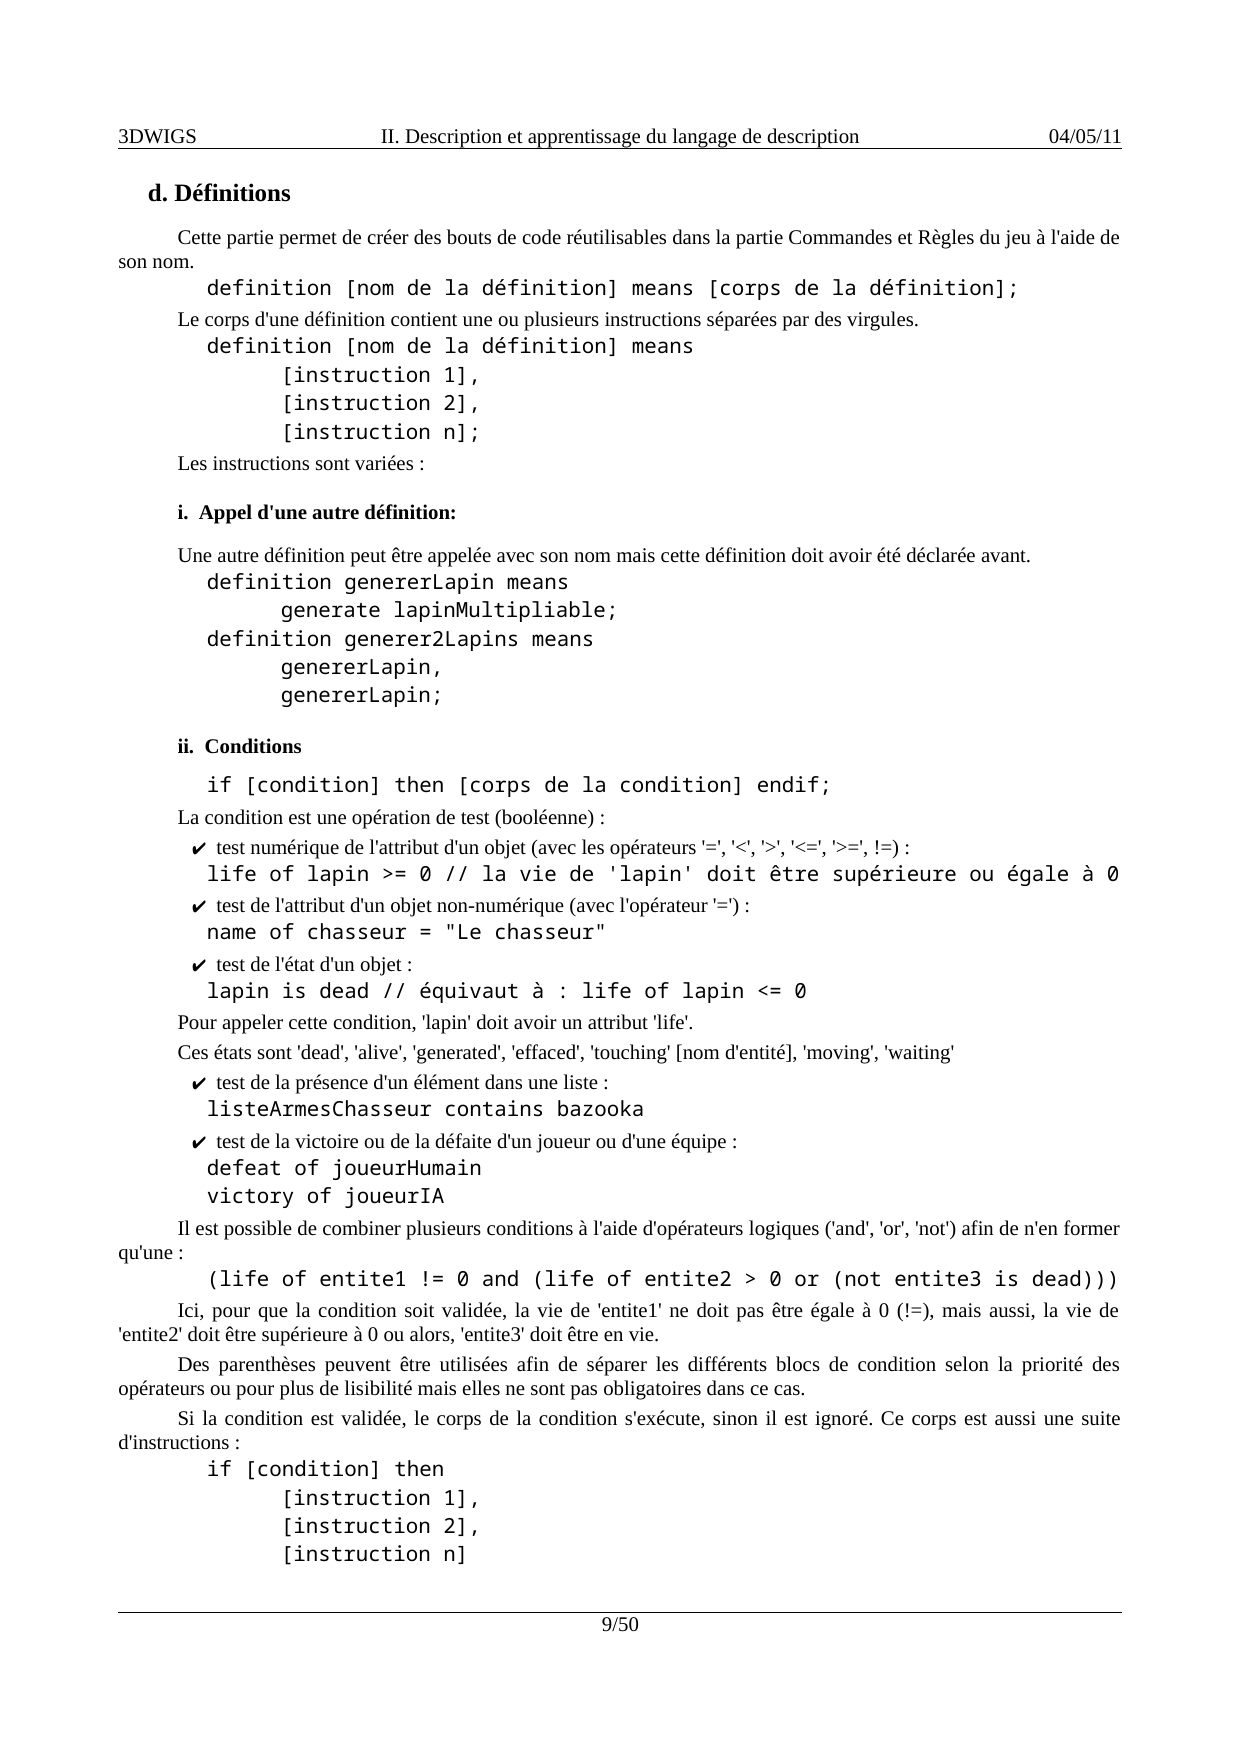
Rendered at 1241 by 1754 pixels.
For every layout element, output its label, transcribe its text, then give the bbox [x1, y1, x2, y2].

text Si la condition est validée, le corps de la condition s'exécute, sinon il est ignoré. Ce corps est aussi une suite d'instructions : [118, 1406, 1122, 1454]
list test de la présence d'un élément dans une liste : [192, 1070, 1122, 1094]
list test de l'attribut d'un objet non-numérique (avec l'opérateur '=') : [192, 893, 1122, 917]
text La condition est une opération de test (booléenne) : [118, 805, 1122, 829]
text definition [nom de la définition] means [corps de la définition]; [207, 273, 1122, 301]
text generate lapinMultipliable; [207, 595, 1122, 624]
text lapin is dead // équivaut à : life of lapin <= 0 [207, 976, 1122, 1004]
text Ici, pour que la condition soit validée, la vie de 'entite1' ne doit pas être égale à 0 (!=), mais aussi, la vie de 'entite2' doit être supérieure à 0 ou alors, 'entite3' doit être en vie. [118, 1298, 1122, 1346]
subtitle Conditions [177, 734, 1122, 758]
subtitle Appel d'une autre définition: [177, 500, 1122, 524]
text Il est possible de combiner plusieurs conditions à l'aide d'opérateurs logiques ('and', 'or', 'not') afin de n'en former qu'une : [118, 1216, 1122, 1264]
text Pour appeler cette condition, 'lapin' doit avoir un attribut 'life'. [118, 1010, 1122, 1034]
text if [condition] then [corps de la condition] endif; [207, 771, 1122, 799]
text Ces états sont 'dead', 'alive', 'generated', 'effaced', 'touching' [nom d'entité], 'moving', 'waiting' [118, 1040, 1122, 1064]
text listeArmesChasseur contains bazooka [207, 1094, 1122, 1123]
list test de l'état d'un objet : [192, 952, 1122, 976]
text Une autre définition peut être appelée avec son nom mais cette définition doit avoir été déclarée avant. [118, 543, 1122, 567]
text definition genererLapin means [207, 567, 1122, 595]
text Des parenthèses peuvent être utilisées afin de séparer les différents blocs de condition selon la priorité des opérateurs ou pour plus de lisibilité mais elles ne sont pas obligatoires dans ce cas. [118, 1352, 1122, 1400]
text definition generer2Lapins means [207, 624, 1122, 652]
text [instruction 1], [207, 1483, 1122, 1511]
text name of chasseur = "Le chasseur" [207, 917, 1122, 946]
text Les instructions sont variées : [118, 451, 1122, 475]
text genererLapin; [207, 681, 1122, 709]
text [instruction n]; [207, 417, 1122, 445]
text defeat of joueurHumain [207, 1153, 1122, 1181]
text [instruction 2], [207, 1511, 1122, 1539]
text (life of entite1 != 0 and (life of entite2 > 0 or (not entite3 is dead))) [207, 1264, 1122, 1292]
text genererLapin, [207, 652, 1122, 681]
subtitle Définitions [118, 178, 1122, 206]
text [instruction 1], [207, 360, 1122, 388]
text life of lapin >= 0 // la vie de 'lapin' doit être supérieure ou égale à 0 [207, 859, 1122, 887]
text [instruction n] [207, 1539, 1122, 1568]
text victory of joueurIA [207, 1181, 1122, 1209]
text Cette partie permet de créer des bouts de code réutilisables dans la partie Commandes et Règles du jeu à l'aide de son nom. [118, 225, 1122, 273]
list test numérique de l'attribut d'un objet (avec les opérateurs '=', '<', '>', '<=', '>=', !=) : [192, 835, 1122, 859]
text if [condition] then [207, 1454, 1122, 1483]
text definition [nom de la définition] means [207, 331, 1122, 360]
list test de la victoire ou de la défaite d'un joueur ou d'une équipe : [192, 1129, 1122, 1153]
text Le corps d'une définition contient une ou plusieurs instructions séparées par des virgules. [118, 307, 1122, 331]
text [instruction 2], [207, 388, 1122, 417]
